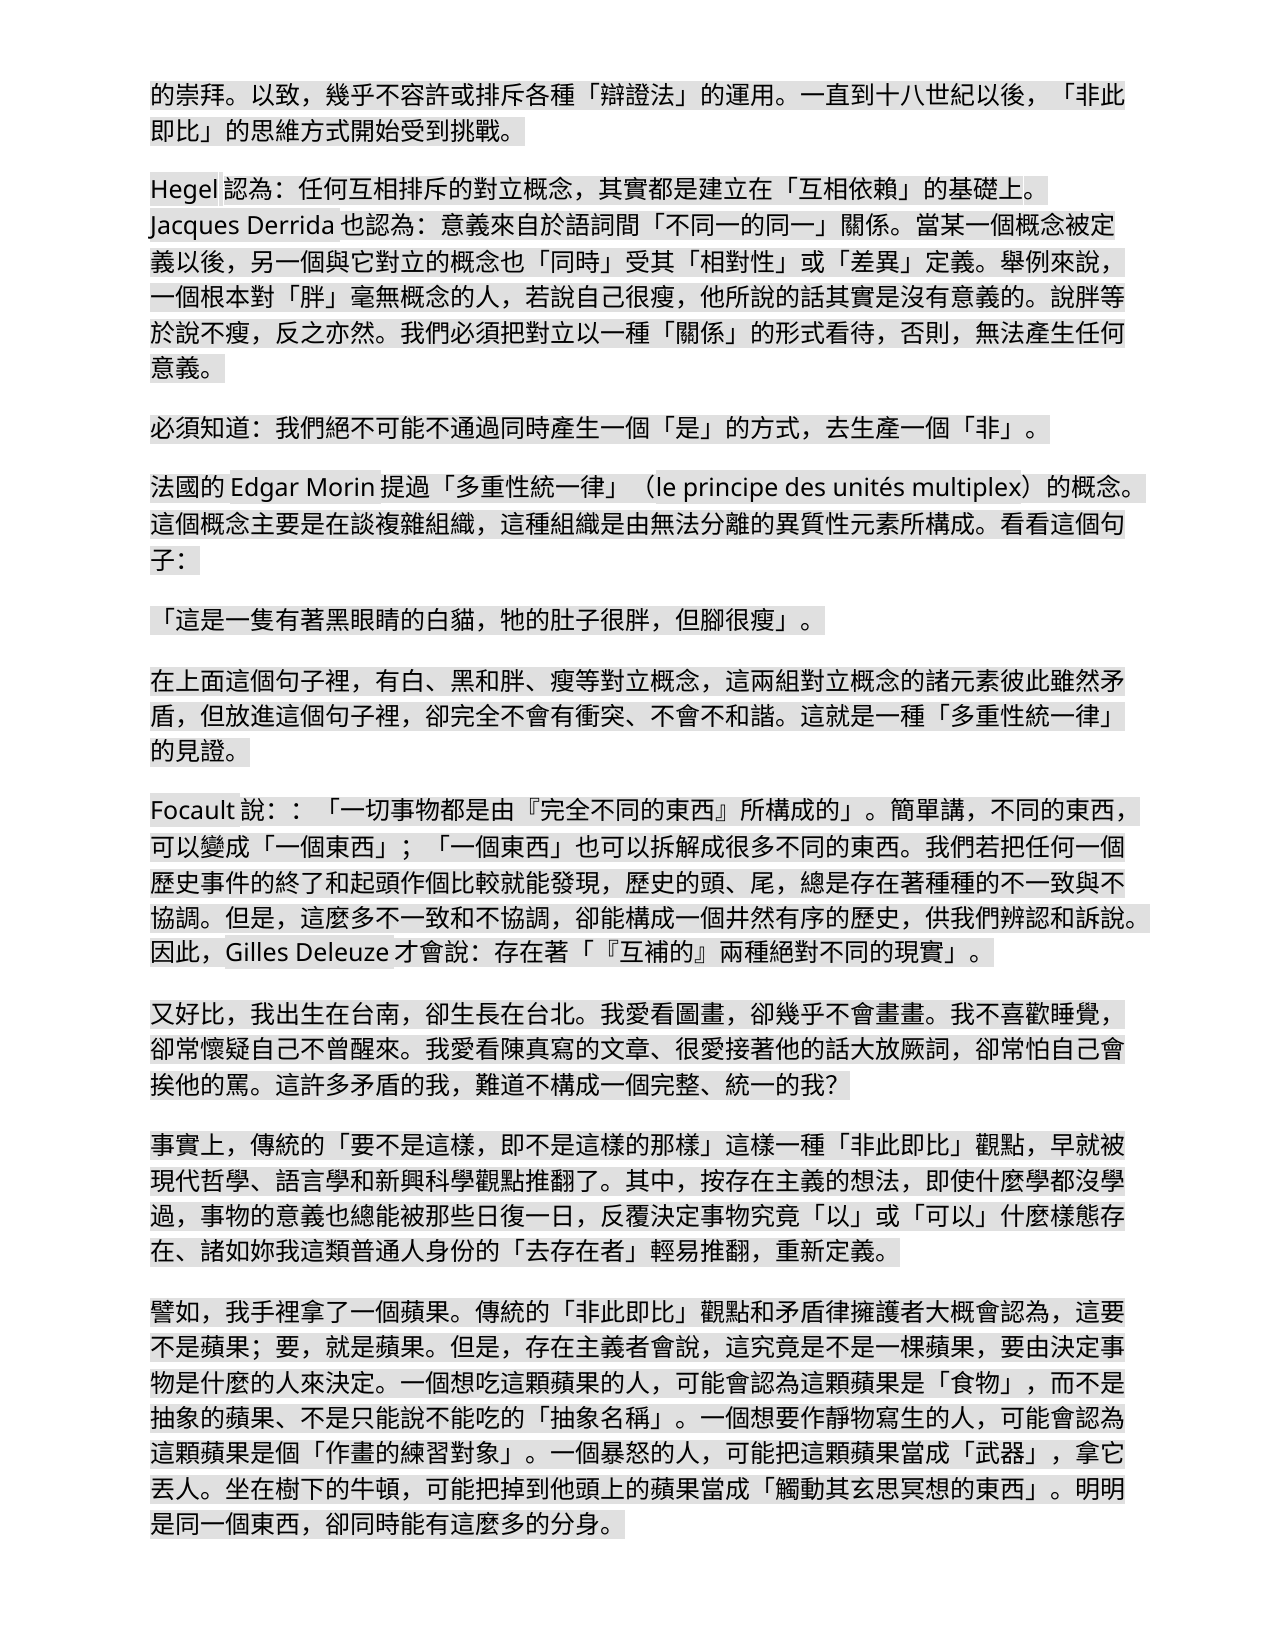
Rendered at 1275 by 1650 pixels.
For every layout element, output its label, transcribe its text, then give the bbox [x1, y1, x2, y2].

text 必須知道：我們絕不可能不通過同時產生一個「是」的方式，去生產一個「非」。 [150, 408, 1125, 444]
text 事實上，傳統的「要不是這樣，即不是這樣的那樣」這樣一種「非此即比」觀點，早就被現代哲學、語言學和新興科學觀點推翻了。其中，按存在主義的想法，即使什麼學都沒學過，事物的意義也總能被那些日復一日，反覆決定事物究竟「以」或「可以」什麼樣態存在、諸如妳我這類普通人身份的「去存在者」輕易推翻，重新定義。 [150, 1125, 1125, 1267]
text Hegel認為：任何互相排斥的對立概念，其實都是建立在「互相依賴」的基礎上。Jacques Derrida也認為：意義來自於語詞間「不同一的同一」關係。當某一個概念被定義以後，另一個與它對立的概念也「同時」受其「相對性」或「差異」定義。舉例來說，一個根本對「胖」毫無概念的人，若說自己很瘦，他所說的話其實是沒有意義的。說胖等於說不瘦，反之亦然。我們必須把對立以一種「關係」的形式看待，否則，無法產生任何意義。 [150, 171, 1125, 383]
text 譬如，我手裡拿了一個蘋果。傳統的「非此即比」觀點和矛盾律擁護者大概會認為，這要不是蘋果；要，就是蘋果。但是，存在主義者會說，這究竟是不是一棵蘋果，要由決定事物是什麼的人來決定。一個想吃這顆蘋果的人，可能會認為這顆蘋果是「食物」，而不是抽象的蘋果、不是只能說不能吃的「抽象名稱」。一個想要作靜物寫生的人，可能會認為這顆蘋果是個「作畫的練習對象」。一個暴怒的人，可能把這顆蘋果當成「武器」，拿它丟人。坐在樹下的牛頓，可能把掉到他頭上的蘋果當成「觸動其玄思冥想的東西」。明明是同一個東西，卻同時能有這麼多的分身。 [150, 1292, 1125, 1539]
text 「這是一隻有著黑眼睛的白貓，牠的肚子很胖，但腳很瘦」。 [150, 600, 1125, 635]
text 在上面這個句子裡，有白、黑和胖、瘦等對立概念，這兩組對立概念的諸元素彼此雖然矛盾，但放進這個句子裡，卻完全不會有衝突、不會不和諧。這就是一種「多重性統一律」的見證。 [150, 660, 1125, 767]
text 法國的Edgar Morin提過「多重性統一律」（le principe des unités multiplex）的概念。這個概念主要是在談複雜組織，這種組織是由無法分離的異質性元素所構成。看看這個句子： [150, 469, 1125, 575]
text Focault說：：「一切事物都是由『完全不同的東西』所構成的」。簡單講，不同的東西，可以變成「一個東西」；「一個東西」也可以拆解成很多不同的東西。我們若把任何一個歷史事件的終了和起頭作個比較就能發現，歷史的頭、尾，總是存在著種種的不一致與不協調。但是，這麼多不一致和不協調，卻能構成一個井然有序的歷史，供我們辨認和訴說。因此，Gilles Deleuze才會說：存在著「『互補的』兩種絕對不同的現實」。 [150, 792, 1125, 969]
text 又好比，我出生在台南，卻生長在台北。我愛看圖畫，卻幾乎不會畫畫。我不喜歡睡覺，卻常懷疑自己不曾醒來。我愛看陳真寫的文章、很愛接著他的話大放厥詞，卻常怕自己會挨他的罵。這許多矛盾的我，難道不構成一個完整、統一的我？ [150, 994, 1125, 1100]
text 的崇拜。以致，幾乎不容許或排斥各種「辯證法」的運用。一直到十八世紀以後，「非此即比」的思維方式開始受到挑戰。 [150, 75, 1125, 146]
